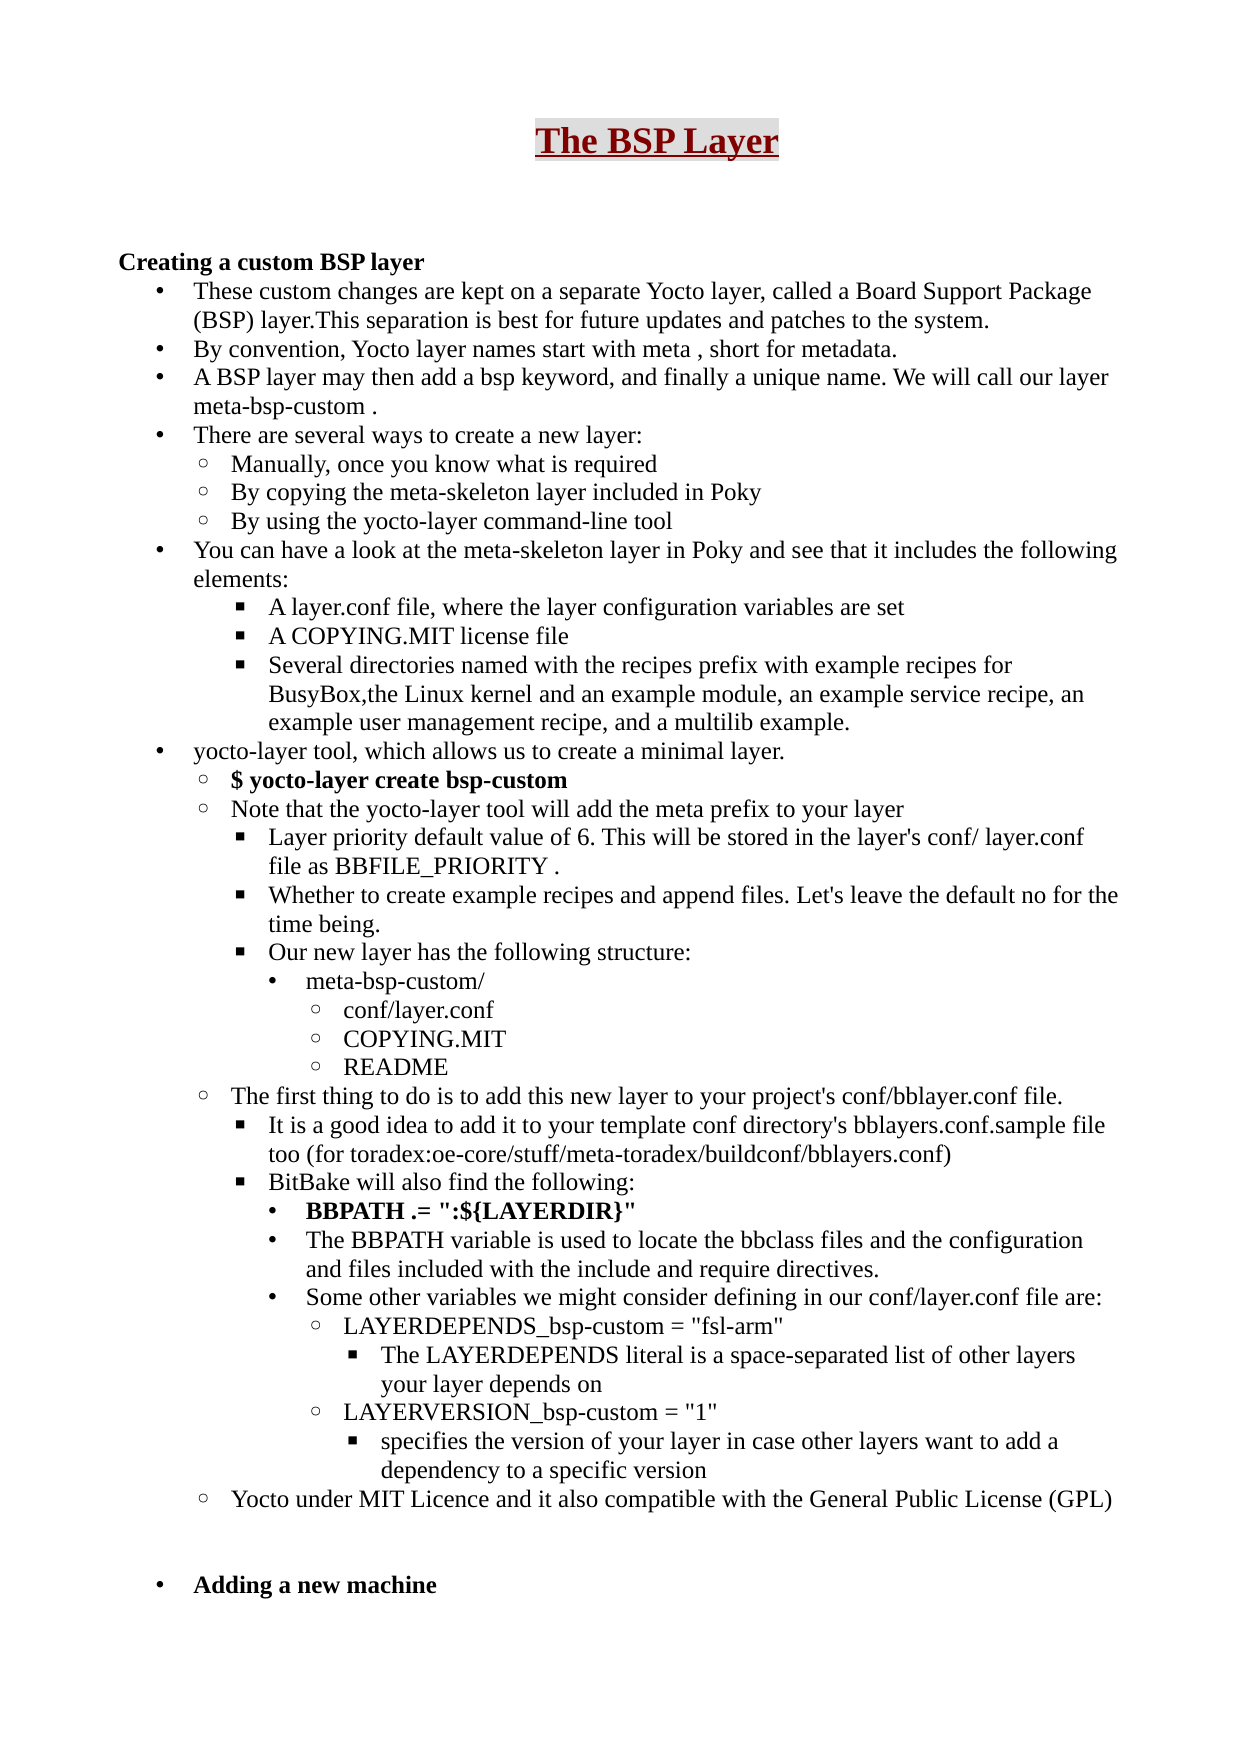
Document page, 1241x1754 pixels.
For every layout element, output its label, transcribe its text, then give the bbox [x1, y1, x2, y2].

list LAYERDEPENDS_bsp-custom = "fsl-arm" [306, 1311, 1122, 1340]
list The first thing to do is to add this new layer to your project's conf/bblayer.conf file. [193, 1081, 1122, 1110]
list LAYERVERSION_bsp-custom = "1" [306, 1397, 1122, 1426]
list It is a good idea to add it to your template conf directory's bblayers.conf.sample file too (for toradex:oe-core/stuff/meta-toradex/buildconf/bblayers.conf) [231, 1110, 1122, 1167]
list README [306, 1052, 1122, 1081]
list COPYING.MIT [306, 1024, 1122, 1052]
list BitBake will also find the following: [231, 1167, 1122, 1196]
text Creating a custom BSP layer [118, 247, 1122, 276]
list Yocto under MIT Licence and it also compatible with the General Public License (GPL) [193, 1484, 1122, 1512]
list By using the yocto-layer command-line tool [193, 506, 1122, 535]
list By convention, Yocto layer names start with meta , short for metadata. [156, 334, 1122, 362]
list Whether to create example recipes and append files. Let's leave the default no for the time being. [231, 880, 1122, 937]
list yocto-layer tool, which allows us to create a minimal layer. [156, 736, 1122, 765]
text The BSP Layer [118, 118, 1122, 161]
list specifies the version of your layer in case other layers want to add a dependency to a specific version [343, 1426, 1122, 1484]
list By copying the meta-skeleton layer included in Poky [193, 477, 1122, 506]
list These custom changes are kept on a separate Yocto layer, called a Board Support Package (BSP) layer.This separation is best for future updates and patches to the system. [156, 276, 1122, 334]
list Note that the yocto-layer tool will add the meta prefix to your layer [193, 794, 1122, 822]
list Manually, once you know what is required [193, 449, 1122, 477]
list The BBPATH variable is used to locate the bbclass files and the configuration and files included with the include and require directives. [268, 1225, 1122, 1282]
list Adding a new machine [156, 1570, 1122, 1599]
list Several directories named with the recipes prefix with example recipes for BusyBox,the Linux kernel and an example module, an example service recipe, an example user management recipe, and a multilib example. [231, 650, 1122, 736]
list Layer priority default value of 6. This will be stored in the layer's conf/ layer.conf file as BBFILE_PRIORITY . [231, 822, 1122, 880]
list conf/layer.conf [306, 995, 1122, 1024]
list A COPYING.MIT license file [231, 621, 1122, 650]
list BBPATH .= ":${LAYERDIR}" [268, 1196, 1122, 1225]
list A BSP layer may then add a bsp keyword, and finally a unique name. We will call our layer meta-bsp-custom . [156, 362, 1122, 420]
list There are several ways to create a new layer: [156, 420, 1122, 449]
list $ yocto-layer create bsp-custom [193, 765, 1122, 794]
list meta-bsp-custom/ [268, 966, 1122, 995]
list You can have a look at the meta-skeleton layer in Poky and see that it includes the following elements: [156, 535, 1122, 592]
list A layer.conf file, where the layer configuration variables are set [231, 592, 1122, 621]
list Our new layer has the following structure: [231, 937, 1122, 966]
list The LAYERDEPENDS literal is a space-separated list of other layers your layer depends on [343, 1340, 1122, 1397]
list Some other variables we might consider defining in our conf/layer.conf file are: [268, 1282, 1122, 1311]
